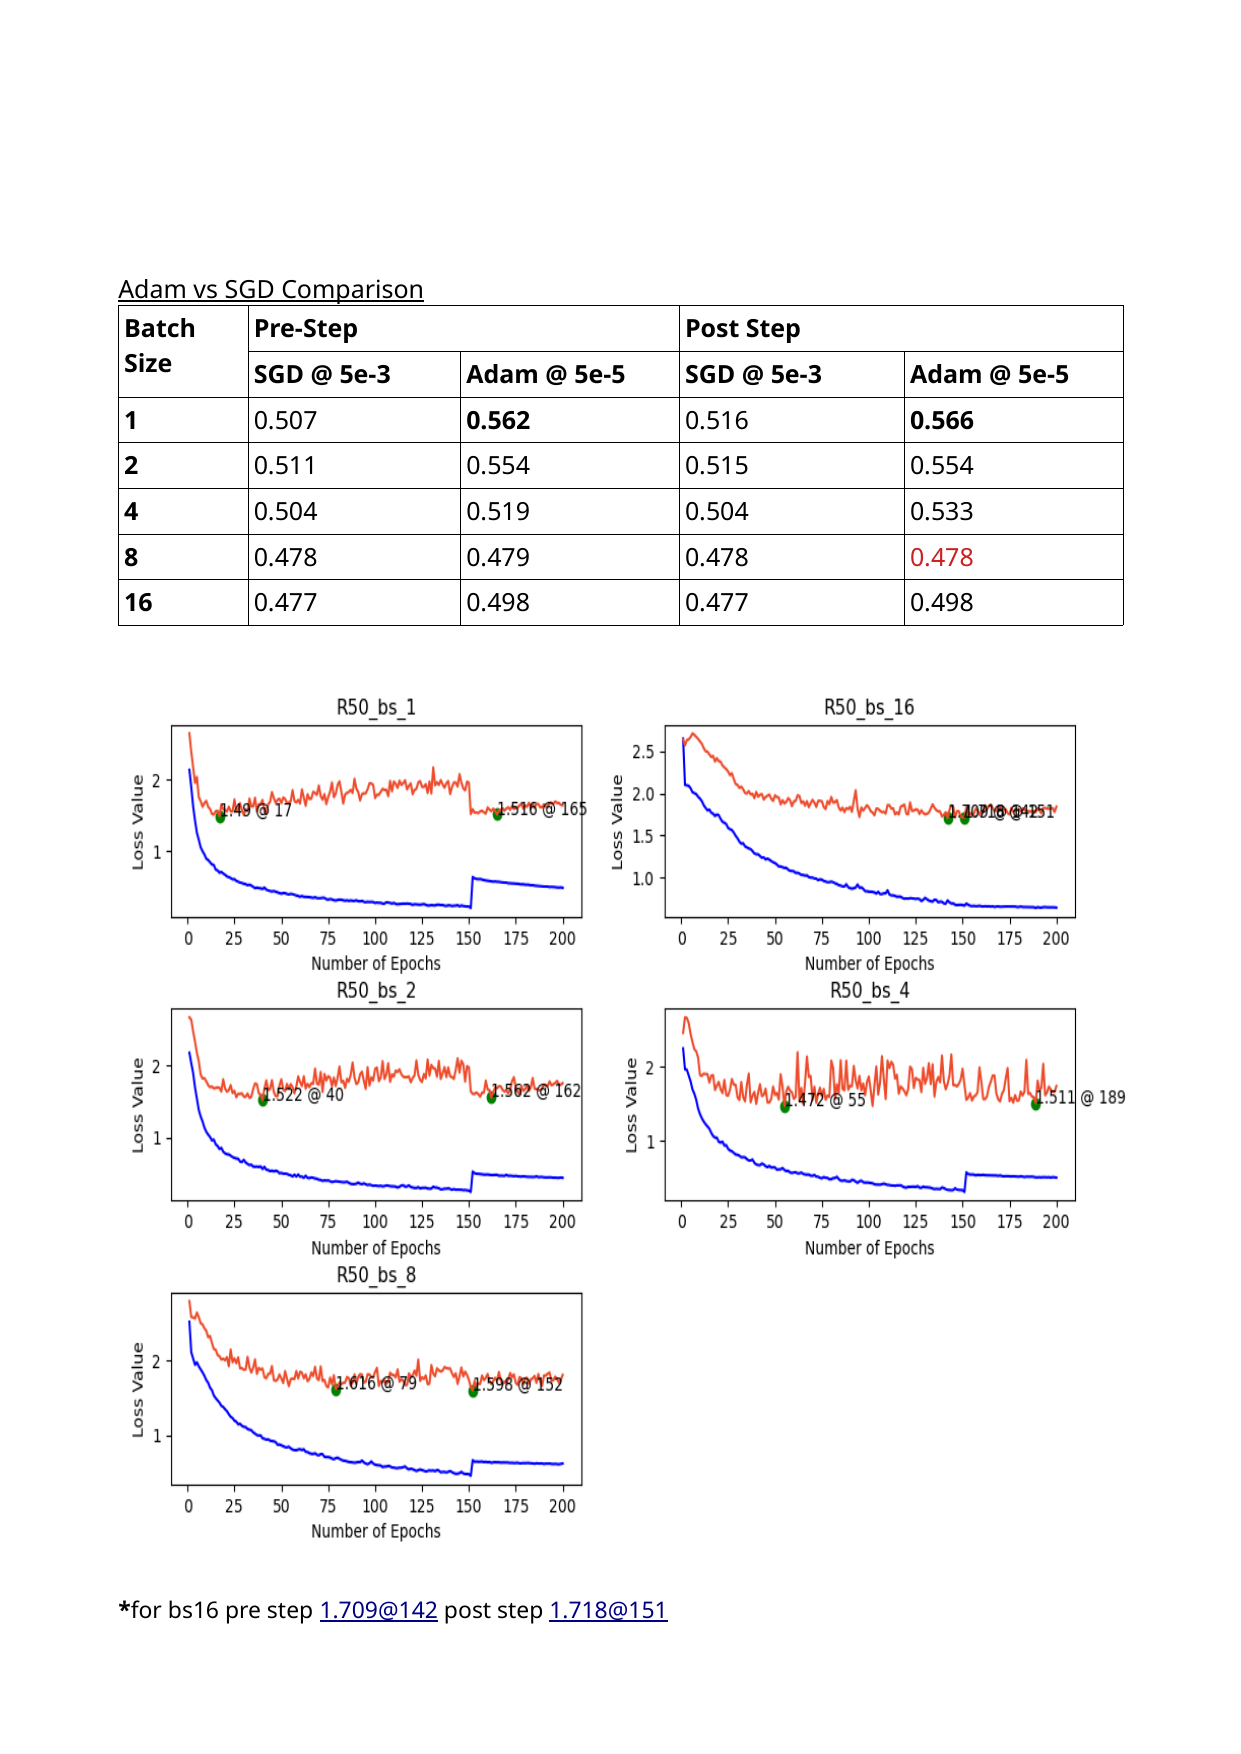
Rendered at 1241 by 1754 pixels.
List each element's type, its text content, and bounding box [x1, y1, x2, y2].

table_cell 0.519 [461, 489, 679, 533]
table_header Batch Size [119, 306, 248, 397]
table_cell Adam @ 5e-5 [905, 352, 1123, 397]
table_cell 0.478 [680, 535, 904, 579]
table_cell Adam @ 5e-5 [461, 352, 679, 397]
table_cell 0.498 [905, 580, 1123, 625]
table_header Post Step [680, 306, 1123, 351]
table_cell 0.515 [680, 443, 904, 488]
table_cell 0.477 [249, 580, 460, 625]
table_cell 0.554 [461, 443, 679, 488]
table_cell 0.478 [905, 535, 1123, 579]
text *for bs16 pre step 1.709@142 post step 1.718@151 [118, 1593, 1122, 1625]
table_cell 0.562 [461, 398, 679, 442]
table_cell 0.533 [905, 489, 1123, 533]
table_cell 8 [119, 535, 248, 579]
table_cell 0.504 [680, 489, 904, 533]
table_cell 0.498 [461, 580, 679, 625]
table_header Pre-Step [249, 306, 679, 351]
table_cell SGD @ 5e-3 [680, 352, 904, 397]
table_cell 0.479 [461, 535, 679, 579]
table_cell 0.511 [249, 443, 460, 488]
table_cell 0.477 [680, 580, 904, 625]
table_cell 0.507 [249, 398, 460, 442]
table_cell 16 [119, 580, 248, 625]
table_cell 0.554 [905, 443, 1123, 488]
table_cell 2 [119, 443, 248, 488]
table_cell 1 [119, 398, 248, 442]
table_cell 0.566 [905, 398, 1123, 442]
table_cell 0.516 [680, 398, 904, 442]
table_cell 0.478 [249, 535, 460, 579]
table_cell 0.504 [249, 489, 460, 533]
table_cell 4 [119, 489, 248, 533]
picture [100, 675, 1140, 1543]
text Adam vs SGD Comparison [118, 271, 1122, 305]
table_cell SGD @ 5e-3 [249, 352, 460, 397]
